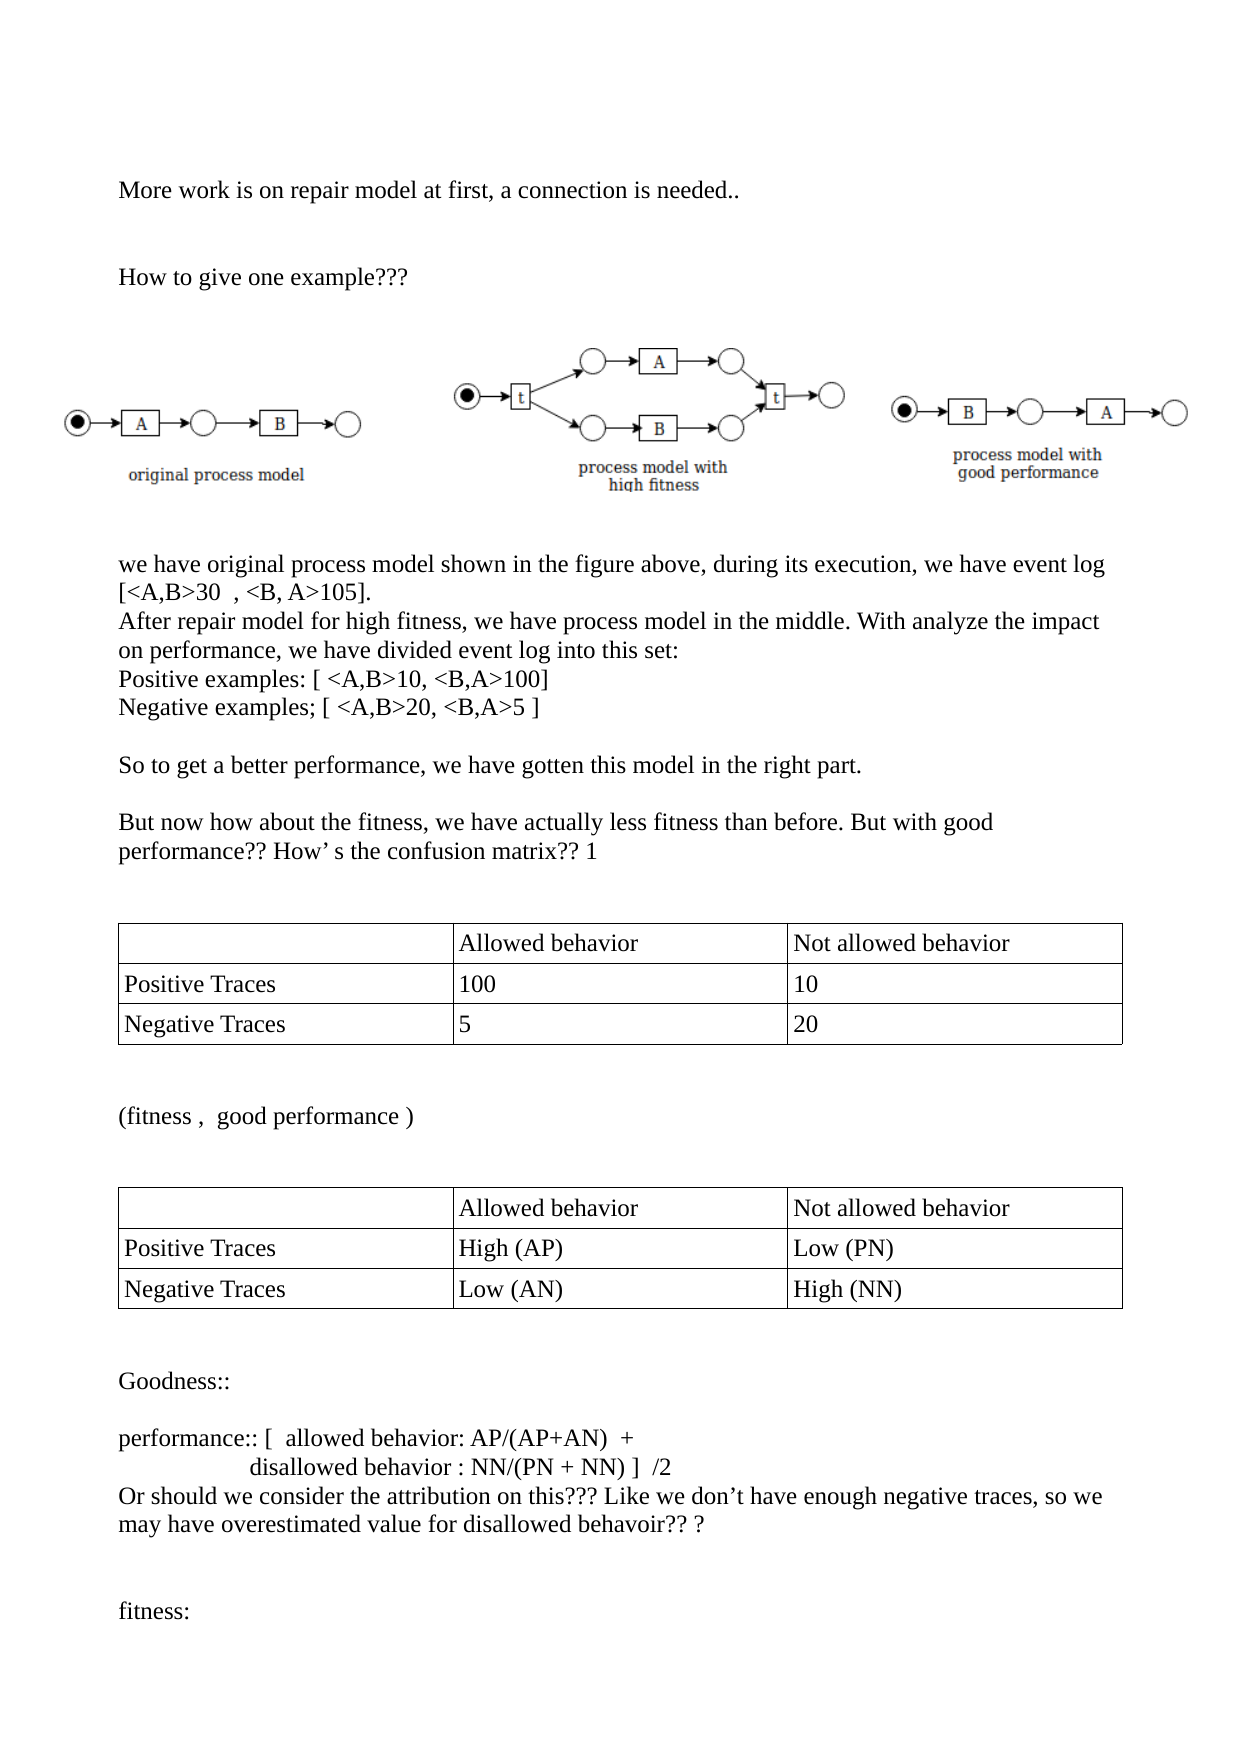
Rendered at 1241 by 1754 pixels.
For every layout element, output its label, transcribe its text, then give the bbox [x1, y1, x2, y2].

table_cell High (AP) [454, 1229, 787, 1268]
picture [52, 348, 1188, 492]
table_cell Low (PN) [788, 1229, 1122, 1268]
text Positive examples: [ <A,B>10, <B,A>100] [118, 664, 1122, 692]
table_header Not allowed behavior [788, 1188, 1122, 1228]
table_header [119, 1188, 453, 1228]
table_cell 100 [454, 964, 787, 1003]
text Negative examples; [ <A,B>20, <B,A>5 ] [118, 692, 1122, 721]
table_header Allowed behavior [454, 924, 787, 963]
text More work is on repair model at first, a connection is needed.. [118, 176, 1122, 204]
table_header [119, 924, 453, 963]
text disallowed behavior : NN/(PN + NN) ] /2 [118, 1452, 1122, 1481]
table_header Not allowed behavior [788, 924, 1122, 963]
text So to get a better performance, we have gotten this model in the right part. [118, 750, 1122, 779]
text After repair model for high fitness, we have process model in the middle. With analyze the impact on performance, we have divided event log into this set: [118, 606, 1122, 664]
table_cell High (NN) [788, 1269, 1122, 1308]
text performance:: [ allowed behavior: AP/(AP+AN) + [118, 1423, 1122, 1452]
table_cell 10 [788, 964, 1122, 1003]
table_cell 5 [454, 1004, 787, 1043]
text Goodness:: [118, 1366, 1122, 1394]
table_cell Low (AN) [454, 1269, 787, 1308]
table_header Allowed behavior [454, 1188, 787, 1228]
text we have original process model shown in the figure above, during its execution, we have event log [<A,B>30 , <B, A>105]. [118, 549, 1122, 606]
text (fitness , good performance ) [118, 1101, 1122, 1130]
table_cell Negative Traces [119, 1269, 453, 1308]
text fitness: [118, 1596, 1122, 1624]
table_cell Negative Traces [119, 1004, 453, 1043]
text Or should we consider the attribution on this??? Like we don’t have enough negative traces, so we may have overestimated value for disallowed behavoir?? ? [118, 1481, 1122, 1538]
text But now how about the fitness, we have actually less fitness than before. But with good performance?? How’ s the confusion matrix?? 1 [118, 807, 1122, 865]
table_cell 20 [788, 1004, 1122, 1043]
table_cell Positive Traces [119, 964, 453, 1003]
text How to give one example??? [118, 262, 1122, 291]
table_cell Positive Traces [119, 1229, 453, 1268]
